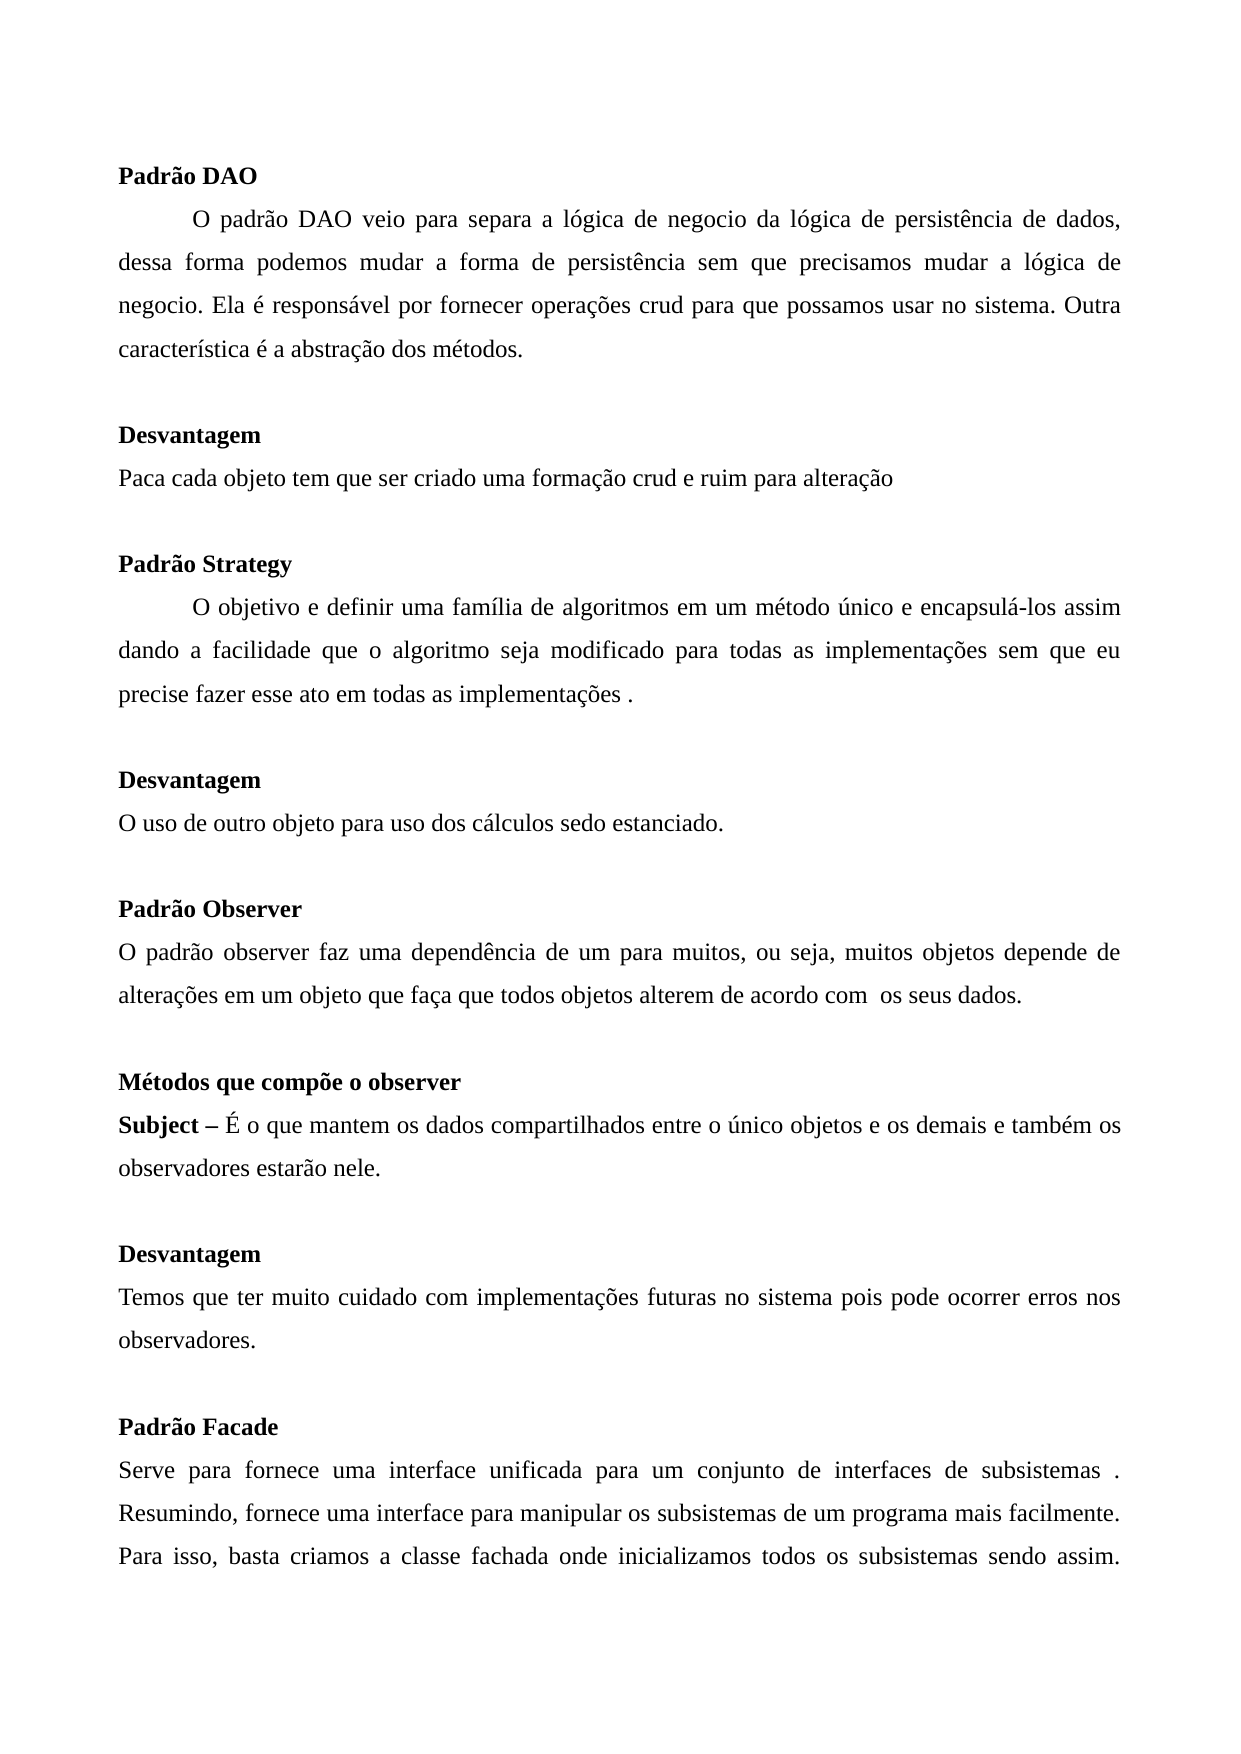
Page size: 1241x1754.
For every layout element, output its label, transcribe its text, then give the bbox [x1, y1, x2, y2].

text Temos que ter muito cuidado com implementações futuras no sistema pois pode ocorrer erros nos observadores. [118, 1282, 1122, 1354]
text Desvantagem [118, 420, 1122, 449]
text Paca cada objeto tem que ser criado uma formação crud e ruim para alteração [118, 463, 1122, 492]
text O padrão DAO veio para separa a lógica de negocio da lógica de persistência de dados, dessa forma podemos mudar a forma de persistência sem que precisamos mudar a lógica de negocio. Ela é responsável por fornecer operações crud para que possamos usar no sistema. Outra característica é a abstração dos métodos. [118, 204, 1122, 362]
text Subject – É o que mantem os dados compartilhados entre o único objetos e os demais e também os observadores estarão nele. [118, 1110, 1122, 1182]
text O padrão observer faz uma dependência de um para muitos, ou seja, muitos objetos depende de alterações em um objeto que faça que todos objetos alterem de acordo com os seus dados. [118, 937, 1122, 1009]
text Serve para fornece uma interface unificada para um conjunto de interfaces de subsistemas . Resumindo, fornece uma interface para manipular os subsistemas de um programa mais facilmente. Para isso, basta criamos a classe fachada onde inicializamos todos os subsistemas sendo assim. [118, 1455, 1122, 1570]
text Desvantagem [118, 1239, 1122, 1268]
text O objetivo e definir uma família de algoritmos em um método único e encapsulá-los assim dando a facilidade que o algoritmo seja modificado para todas as implementações sem que eu precise fazer esse ato em todas as implementações . [118, 592, 1122, 707]
text Padrão Facade [118, 1412, 1122, 1441]
text Padrão DAO [118, 161, 1122, 190]
text Desvantagem [118, 765, 1122, 794]
text Métodos que compõe o observer [118, 1067, 1122, 1096]
text Padrão Observer [118, 894, 1122, 923]
text O uso de outro objeto para uso dos cálculos sedo estanciado. [118, 808, 1122, 837]
text Padrão Strategy [118, 549, 1122, 578]
